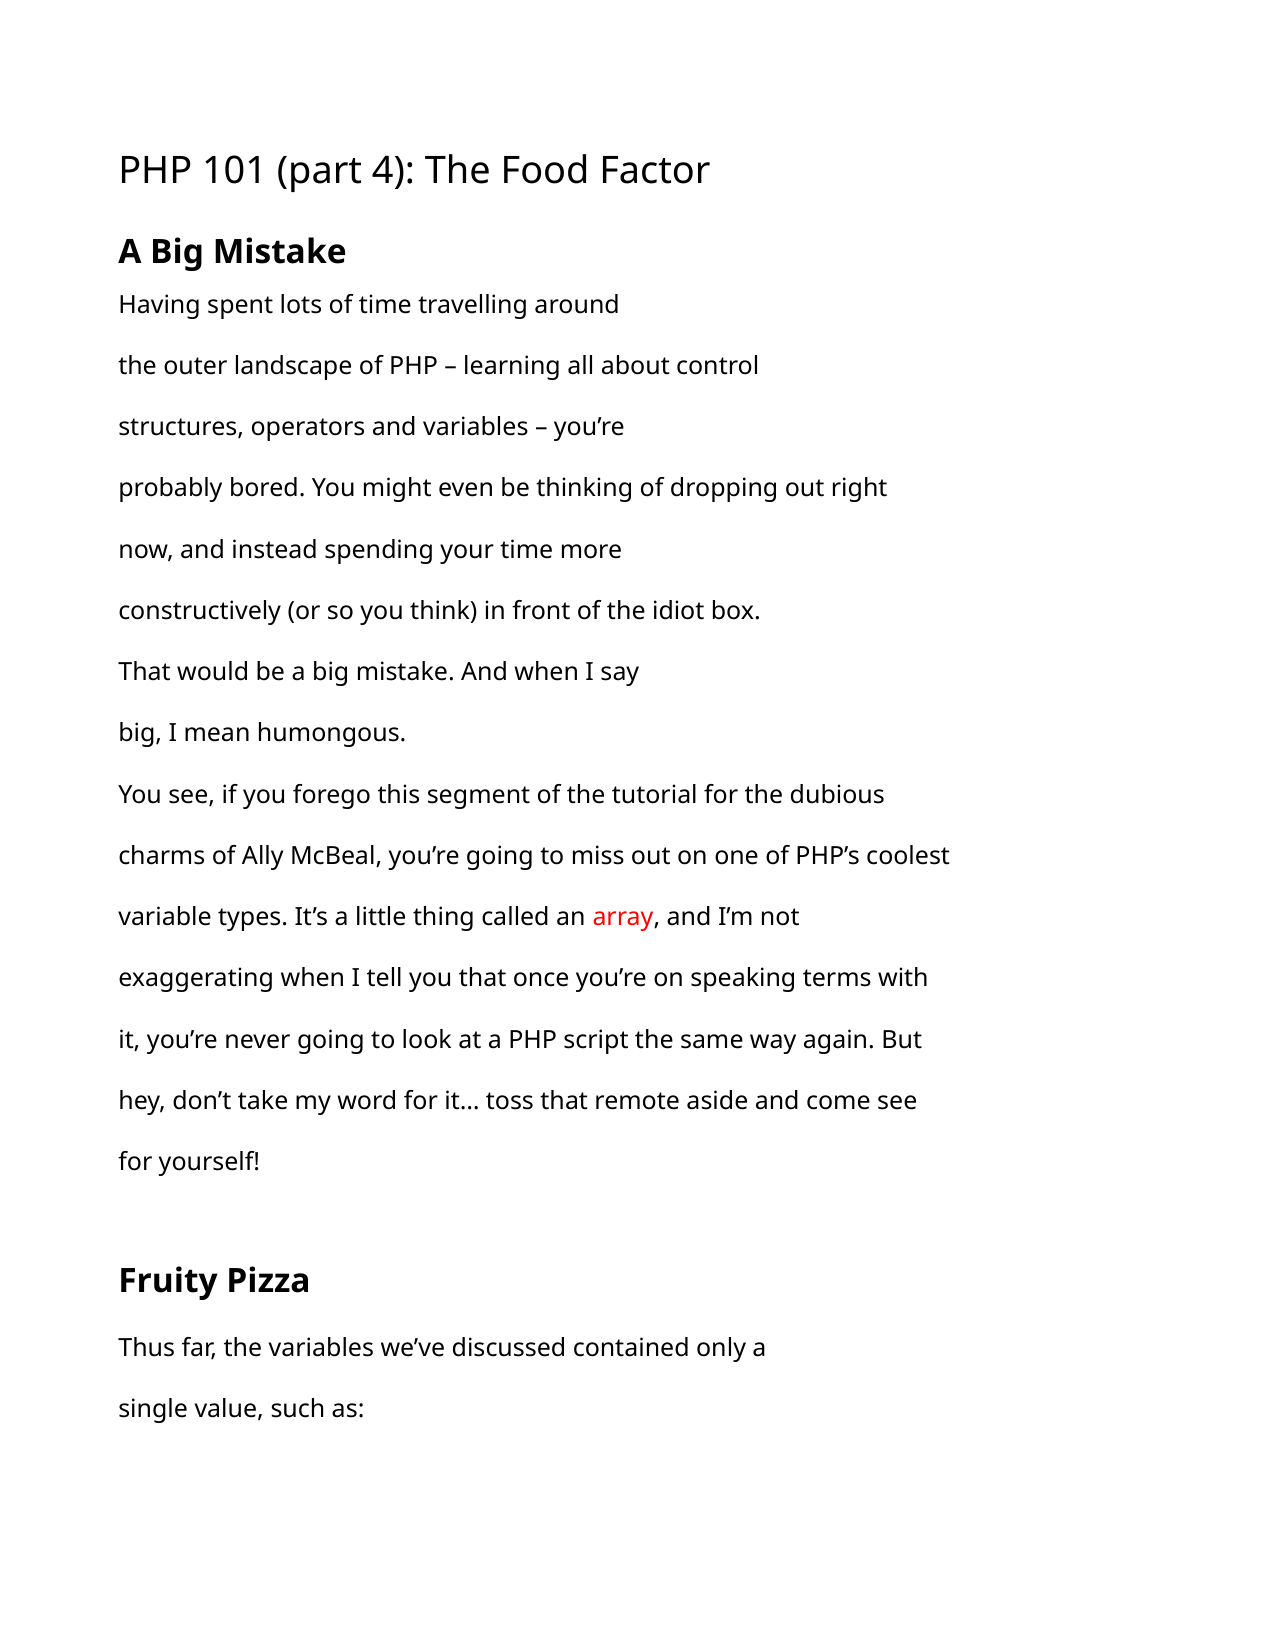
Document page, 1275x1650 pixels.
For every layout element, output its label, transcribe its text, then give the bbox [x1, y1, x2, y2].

subtitle PHP 101 (part 4): The Food Factor [118, 143, 1157, 195]
text [118, 1452, 1157, 1486]
subtitle Fruity Pizza [118, 1257, 1157, 1302]
text You see, if you forego this segment of the tutorial for the dubious charms of Ally McBeal, you’re going to miss out on one of PHP’s coolest variable types. It’s a little thing called an array, and I’m not exaggerating when I tell you that once you’re on speaking terms with it, you’re never going to look at a PHP script the same way again. But hey, don’t take my word for it… toss that remote aside and come see for yourself! [118, 776, 1157, 1178]
text Thus far, the variables we’ve discussed contained only a single value, such as: [118, 1330, 1157, 1425]
subtitle A Big Mistake [118, 228, 1157, 274]
text That would be a big mistake. And when I say big, I mean humongous. [118, 654, 1157, 749]
text Having spent lots of time travelling around the outer landscape of PHP – learning all about control structures, operators and variables – you’re probably bored. You might even be thinking of dropping out right now, and instead spending your time more constructively (or so you think) in front of the idiot box. [118, 286, 1157, 627]
